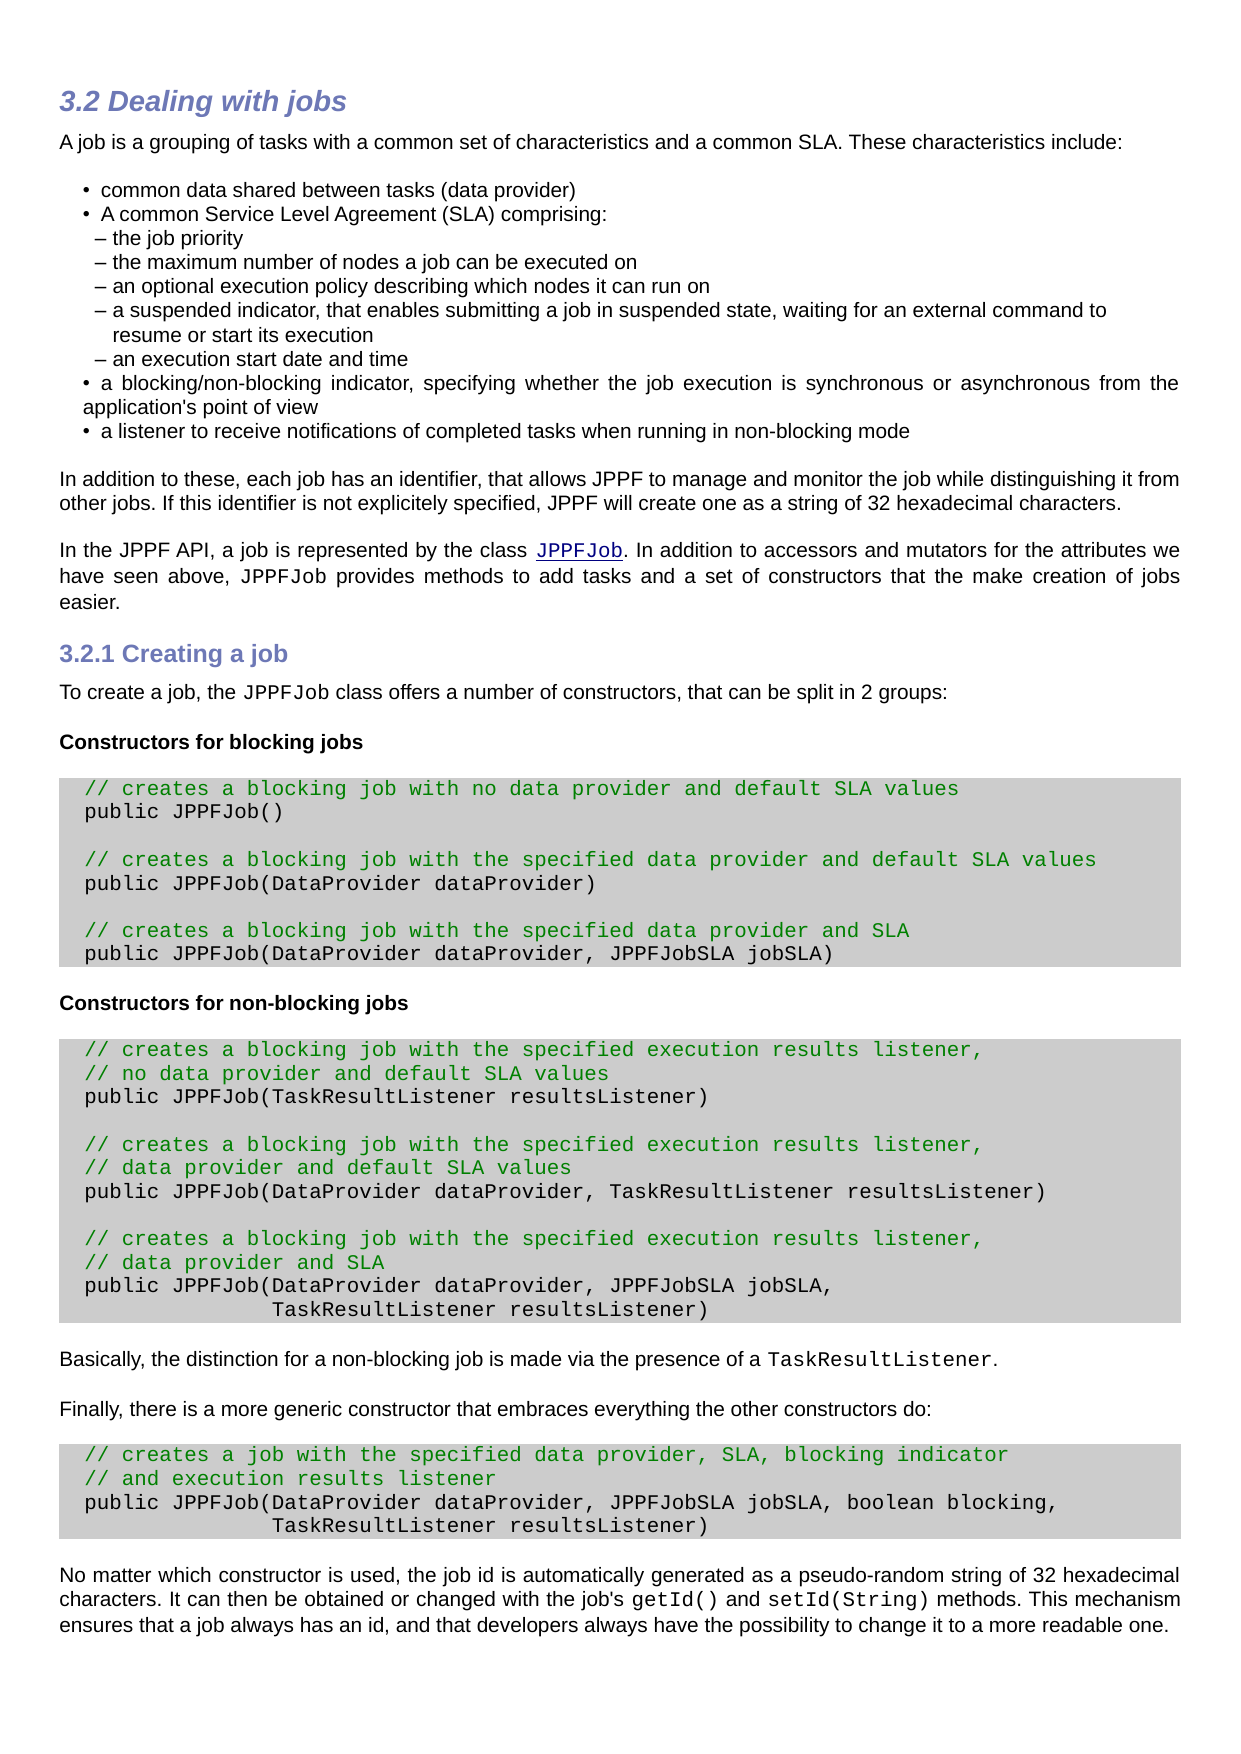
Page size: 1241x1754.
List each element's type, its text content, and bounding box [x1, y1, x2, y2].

text // no data provider and default SLA values [59, 1063, 1181, 1086]
subtitle Dealing with jobs [59, 84, 1181, 118]
text To create a job, the JPPFJob class offers a number of constructors, that can be split in 2 groups: [59, 680, 1181, 706]
list a suspended indicator, that enables submitting a job in suspended state, waiting for an external command to resume or start its execution [94, 298, 1181, 346]
list A common Service Level Agreement (SLA) comprising: [83, 202, 1181, 226]
text // creates a blocking job with the specified execution results listener, [59, 1039, 1181, 1063]
text // creates a job with the specified data provider, SLA, blocking indicator [59, 1444, 1181, 1468]
text // creates a blocking job with no data provider and default SLA values [59, 778, 1181, 802]
list the job priority [94, 226, 1181, 250]
text TaskResultListener resultsListener) [59, 1299, 1181, 1323]
text public JPPFJob(DataProvider dataProvider, JPPFJobSLA jobSLA, [59, 1275, 1181, 1299]
text In the JPPF API, a job is represented by the class JPPFJob. In addition to accessors and mutators for the attributes we have seen above, JPPFJob provides methods to add tasks and a set of constructors that the make creation of jobs easier. [59, 538, 1181, 614]
text // and execution results listener [59, 1468, 1181, 1492]
list an optional execution policy describing which nodes it can run on [94, 274, 1181, 298]
text In addition to these, each job has an identifier, that allows JPPF to manage and monitor the job while distinguishing it from other jobs. If this identifier is not explicitely specified, JPPF will create one as a string of 32 hexadecimal characters. [59, 466, 1181, 514]
text // creates a blocking job with the specified execution results listener, [59, 1228, 1181, 1252]
text public JPPFJob() [59, 802, 1181, 825]
text // data provider and default SLA values [59, 1157, 1181, 1181]
text TaskResultListener resultsListener) [59, 1515, 1181, 1539]
text Finally, there is a more generic constructor that embraces everything the other constructors do: [59, 1396, 1181, 1420]
list common data shared between tasks (data provider) [83, 178, 1181, 202]
list the maximum number of nodes a job can be executed on [94, 250, 1181, 274]
list an execution start date and time [94, 346, 1181, 370]
list a blocking/non-blocking indicator, specifying whether the job execution is synchronous or asynchronous from the application's point of view [83, 370, 1181, 418]
text No matter which constructor is used, the job id is automatically generated as a pseudo-random string of 32 hexadecimal characters. It can then be obtained or changed with the job's getId() and setId(String) methods. This mechanism ensures that a job always has an id, and that developers always have the possibility to change it to a more readable one. [59, 1563, 1181, 1637]
text // creates a blocking job with the specified data provider and SLA [59, 920, 1181, 943]
text public JPPFJob(TaskResultListener resultsListener) [59, 1086, 1181, 1110]
text public JPPFJob(DataProvider dataProvider) [59, 872, 1181, 896]
text public JPPFJob(DataProvider dataProvider, JPPFJobSLA jobSLA) [59, 943, 1181, 967]
text // creates a blocking job with the specified execution results listener, [59, 1133, 1181, 1157]
text // data provider and SLA [59, 1252, 1181, 1275]
text Basically, the distinction for a non-blocking job is made via the presence of a TaskResultListener. [59, 1347, 1181, 1372]
text A job is a grouping of tasks with a common set of characteristics and a common SLA. These characteristics include: [59, 130, 1181, 154]
text Constructors for non-blocking jobs [59, 991, 1181, 1015]
text public JPPFJob(DataProvider dataProvider, TaskResultListener resultsListener) [59, 1181, 1181, 1204]
subtitle Creating a job [59, 639, 1181, 668]
text public JPPFJob(DataProvider dataProvider, JPPFJobSLA jobSLA, boolean blocking, [59, 1492, 1181, 1515]
text // creates a blocking job with the specified data provider and default SLA values [59, 849, 1181, 872]
list a listener to receive notifications of completed tasks when running in non-blocking mode [83, 418, 1181, 442]
text Constructors for blocking jobs [59, 730, 1181, 754]
